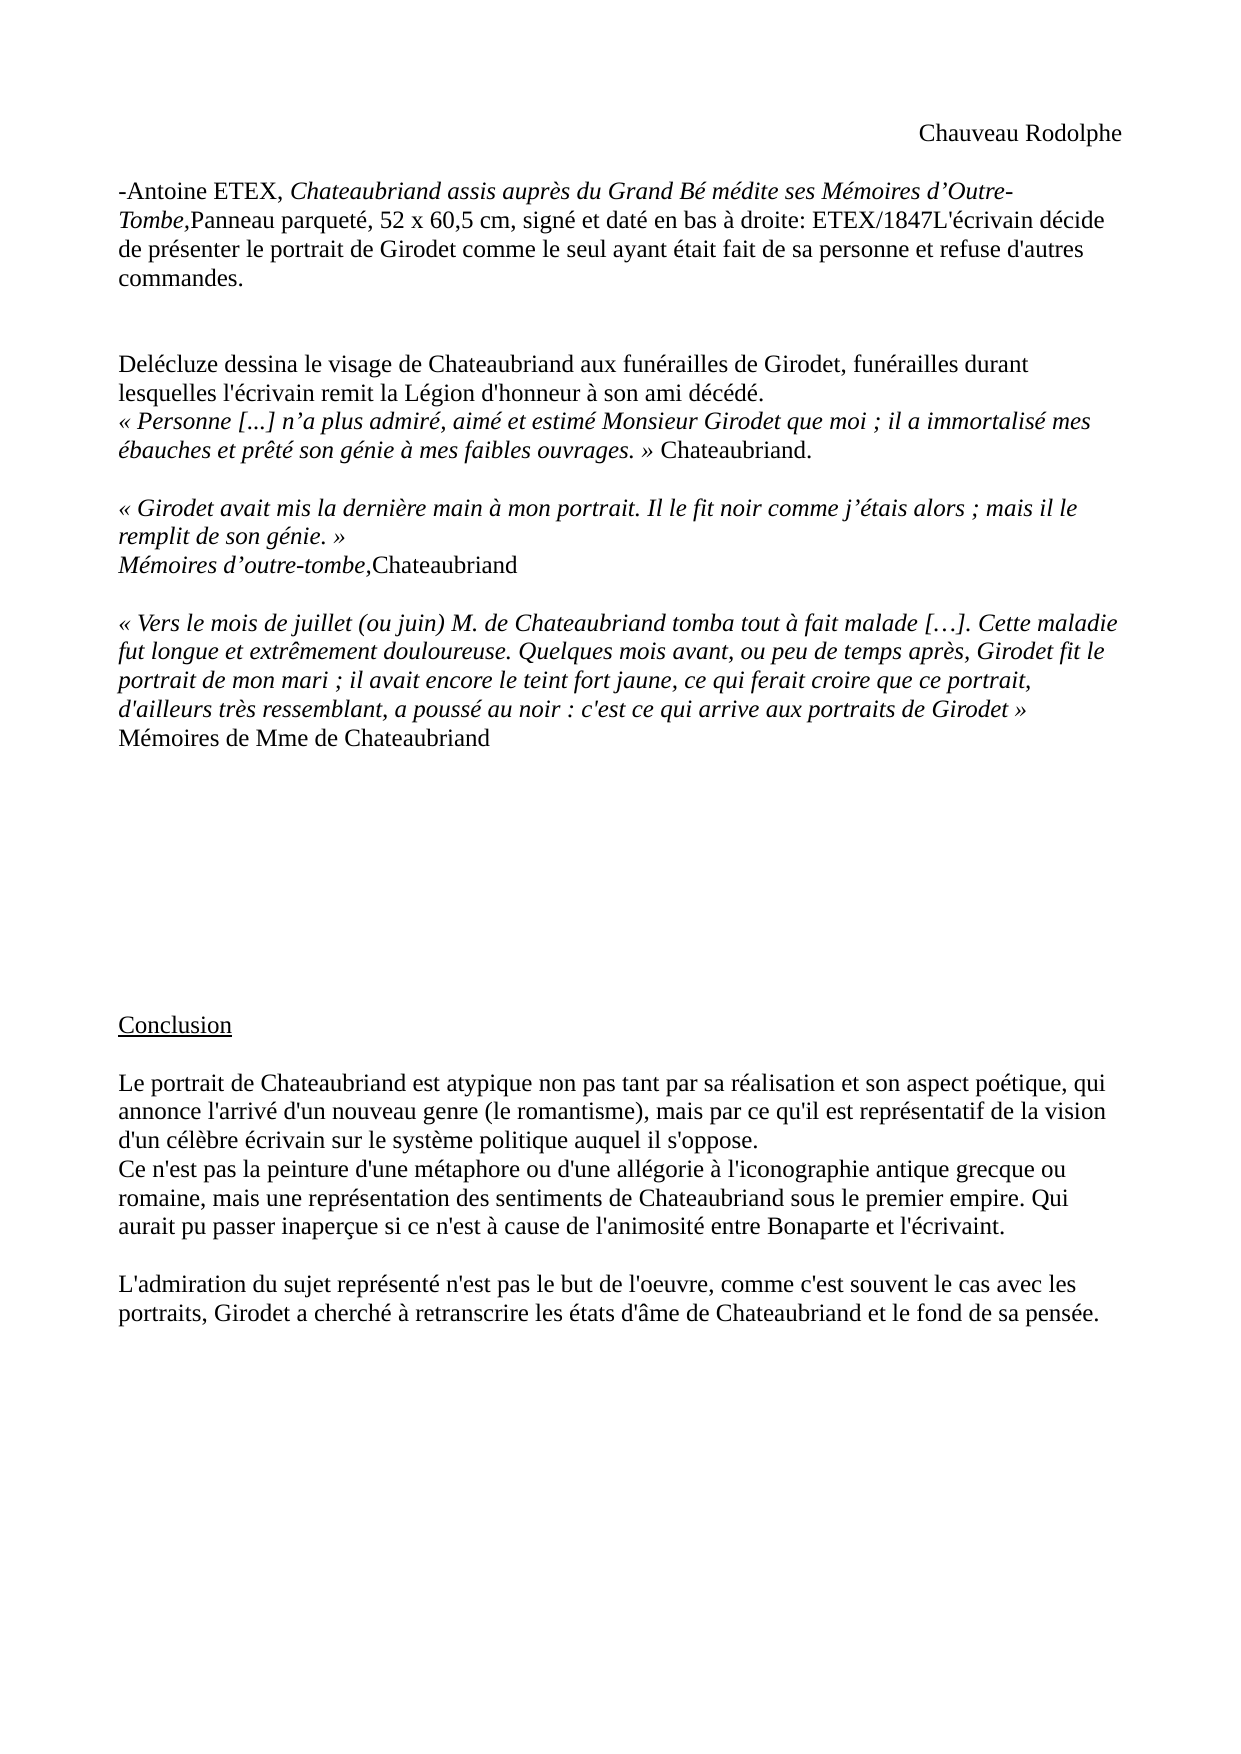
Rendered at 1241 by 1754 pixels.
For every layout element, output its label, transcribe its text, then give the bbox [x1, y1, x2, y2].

text -Antoine ETEX, Chateaubriand assis auprès du Grand Bé médite ses Mémoires d’Outre-Tombe,Panneau parqueté, 52 x 60,5 cm, signé et daté en bas à droite: ETEX/1847L'écrivain décide de présenter le portrait de Girodet comme le seul ayant était fait de sa personne et refuse d'autres commandes. [118, 176, 1122, 291]
text Delécluze dessina le visage de Chateaubriand aux funérailles de Girodet, funérailles durant lesquelles l'écrivain remit la Légion d'honneur à son ami décédé. [118, 349, 1122, 406]
text Mémoires de Mme de Chateaubriand [118, 723, 1122, 751]
text Le portrait de Chateaubriand est atypique non pas tant par sa réalisation et son aspect poétique, qui annonce l'arrivé d'un nouveau genre (le romantisme), mais par ce qu'il est représentatif de la vision d'un célèbre écrivain sur le système politique auquel il s'oppose. [118, 1068, 1122, 1154]
text Conclusion [118, 1010, 1122, 1039]
text Mémoires d’outre-tombe,Chateaubriand [118, 550, 1122, 579]
text « Personne [...] n’a plus admiré, aimé et estimé Monsieur Girodet que moi ; il a immortalisé mes ébauches et prêté son génie à mes faibles ouvrages. » Chateaubriand. [118, 406, 1122, 464]
text Ce n'est pas la peinture d'une métaphore ou d'une allégorie à l'iconographie antique grecque ou romaine, mais une représentation des sentiments de Chateaubriand sous le premier empire. Qui aurait pu passer inaperçue si ce n'est à cause de l'animosité entre Bonaparte et l'écrivaint. [118, 1154, 1122, 1240]
text L'admiration du sujet représenté n'est pas le but de l'oeuvre, comme c'est souvent le cas avec les portraits, Girodet a cherché à retranscrire les états d'âme de Chateaubriand et le fond de sa pensée. [118, 1269, 1122, 1326]
text « Vers le mois de juillet (ou juin) M. de Chateaubriand tomba tout à fait malade […]. Cette maladie fut longue et extrêmement douloureuse. Quelques mois avant, ou peu de temps après, Girodet fit le portrait de mon mari ; il avait encore le teint fort jaune, ce qui ferait croire que ce portrait, d'ailleurs très ressemblant, a poussé au noir : c'est ce qui arrive aux portraits de Girodet » [118, 608, 1122, 723]
text « Girodet avait mis la dernière main à mon portrait. Il le fit noir comme j’étais alors ; mais il le remplit de son génie. » [118, 493, 1122, 550]
